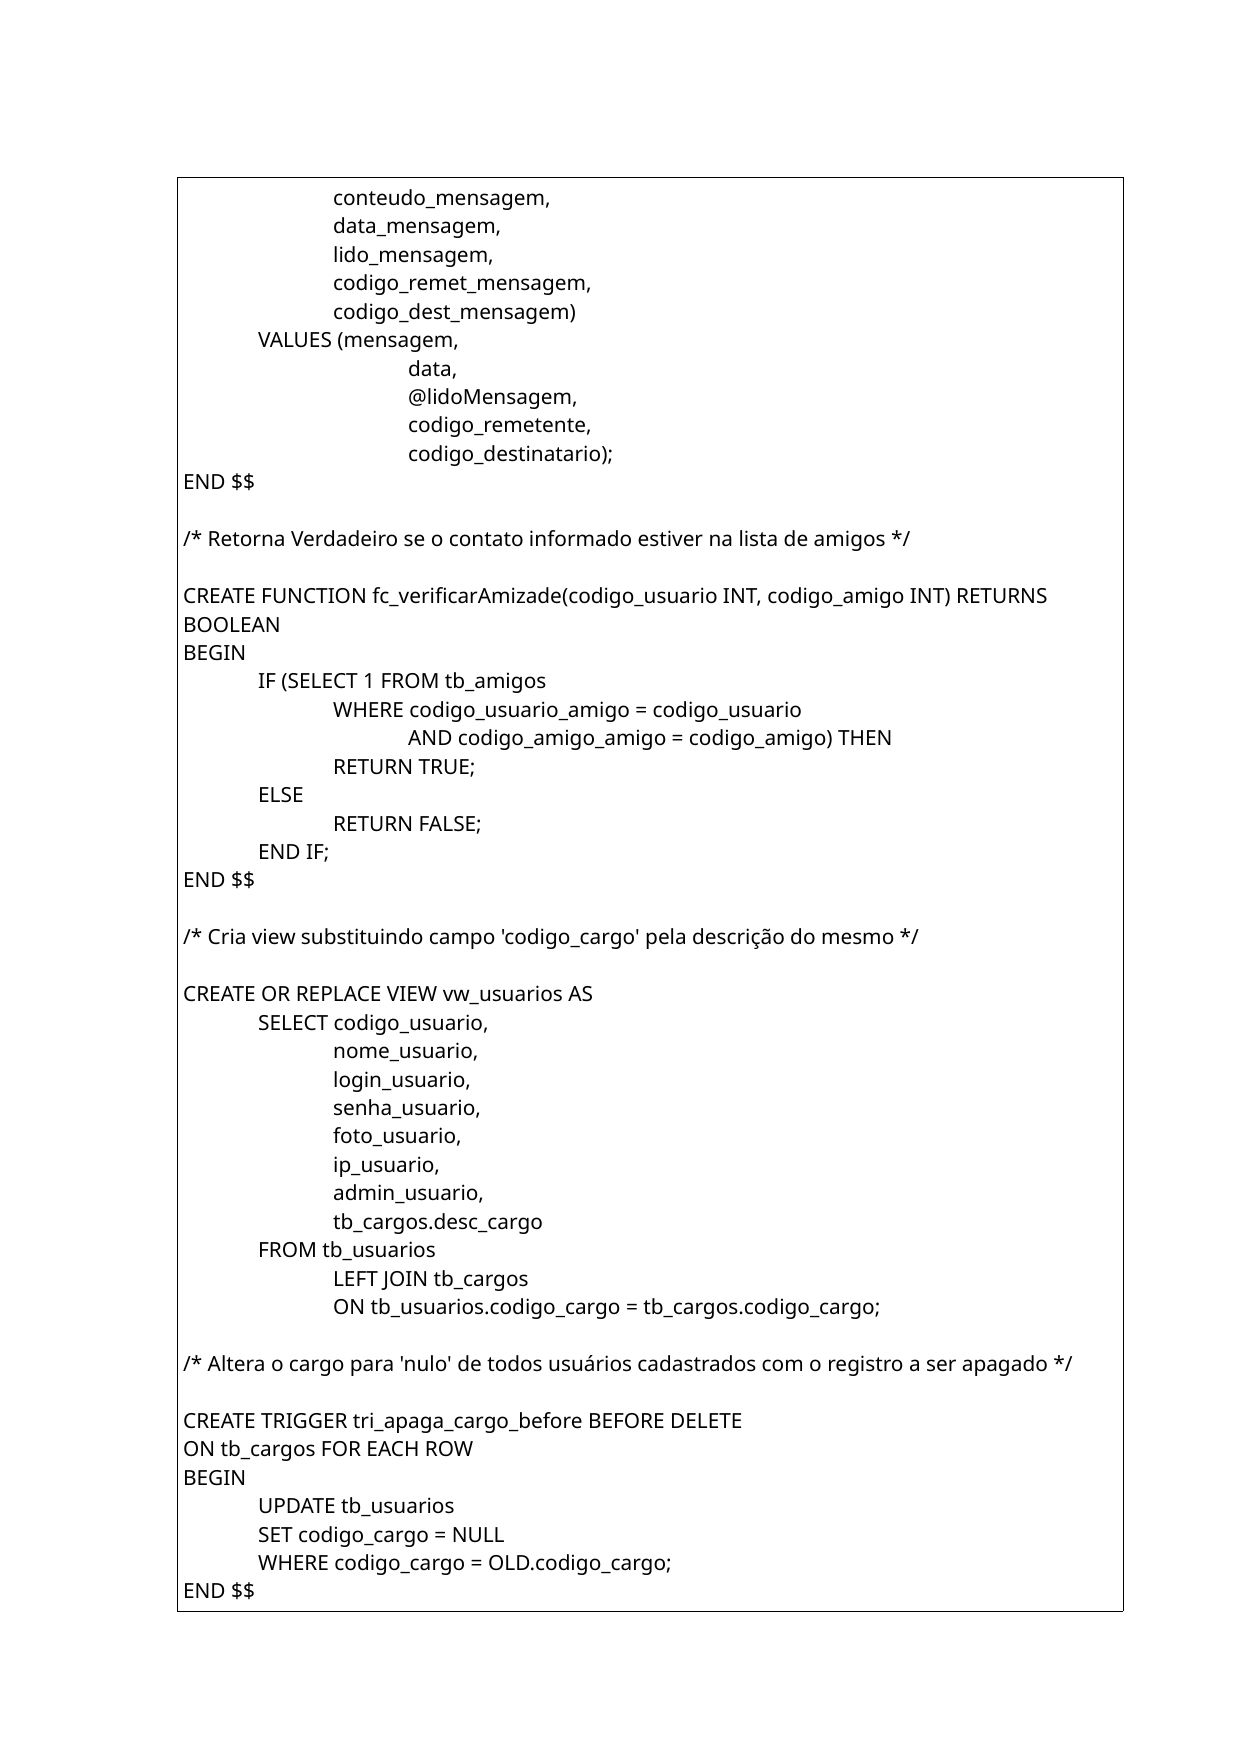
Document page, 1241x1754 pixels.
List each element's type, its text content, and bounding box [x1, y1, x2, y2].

table_header conteudo_mensagem, data_mensagem, lido_mensagem, codigo_remet_mensagem, codigo_dest_mensagem) VALUES (mensagem, data, @lidoMensagem, codigo_remetente, codigo_destinatario); END $$ /* Retorna Verdadeiro se o contato informado estiver na lista de amigos */ CREATE FUNCTION fc_verificarAmizade(codigo_usuario INT, codigo_amigo INT) RETURNS BOOLEAN BEGIN IF (SELECT 1 FROM tb_amigos WHERE codigo_usuario_amigo = codigo_usuario AND codigo_amigo_amigo = codigo_amigo) THEN RETURN TRUE; ELSE RETURN FALSE; END IF; END $$ /* Cria view substituindo campo 'codigo_cargo' pela descrição do mesmo */ CREATE OR REPLACE VIEW vw_usuarios AS SELECT codigo_usuario, nome_usuario, login_usuario, senha_usuario, foto_usuario, ip_usuario, admin_usuario, tb_cargos.desc_cargo FROM tb_usuarios LEFT JOIN tb_cargos ON tb_usuarios.codigo_cargo = tb_cargos.codigo_cargo; /* Altera o cargo para 'nulo' de todos usuários cadastrados com o registro a ser apagado */ CREATE TRIGGER tri_apaga_cargo_before BEFORE DELETE ON tb_cargos FOR EACH ROW BEGIN UPDATE tb_usuarios SET codigo_cargo = NULL WHERE codigo_cargo = OLD.codigo_cargo; END $$ [178, 178, 1123, 1611]
